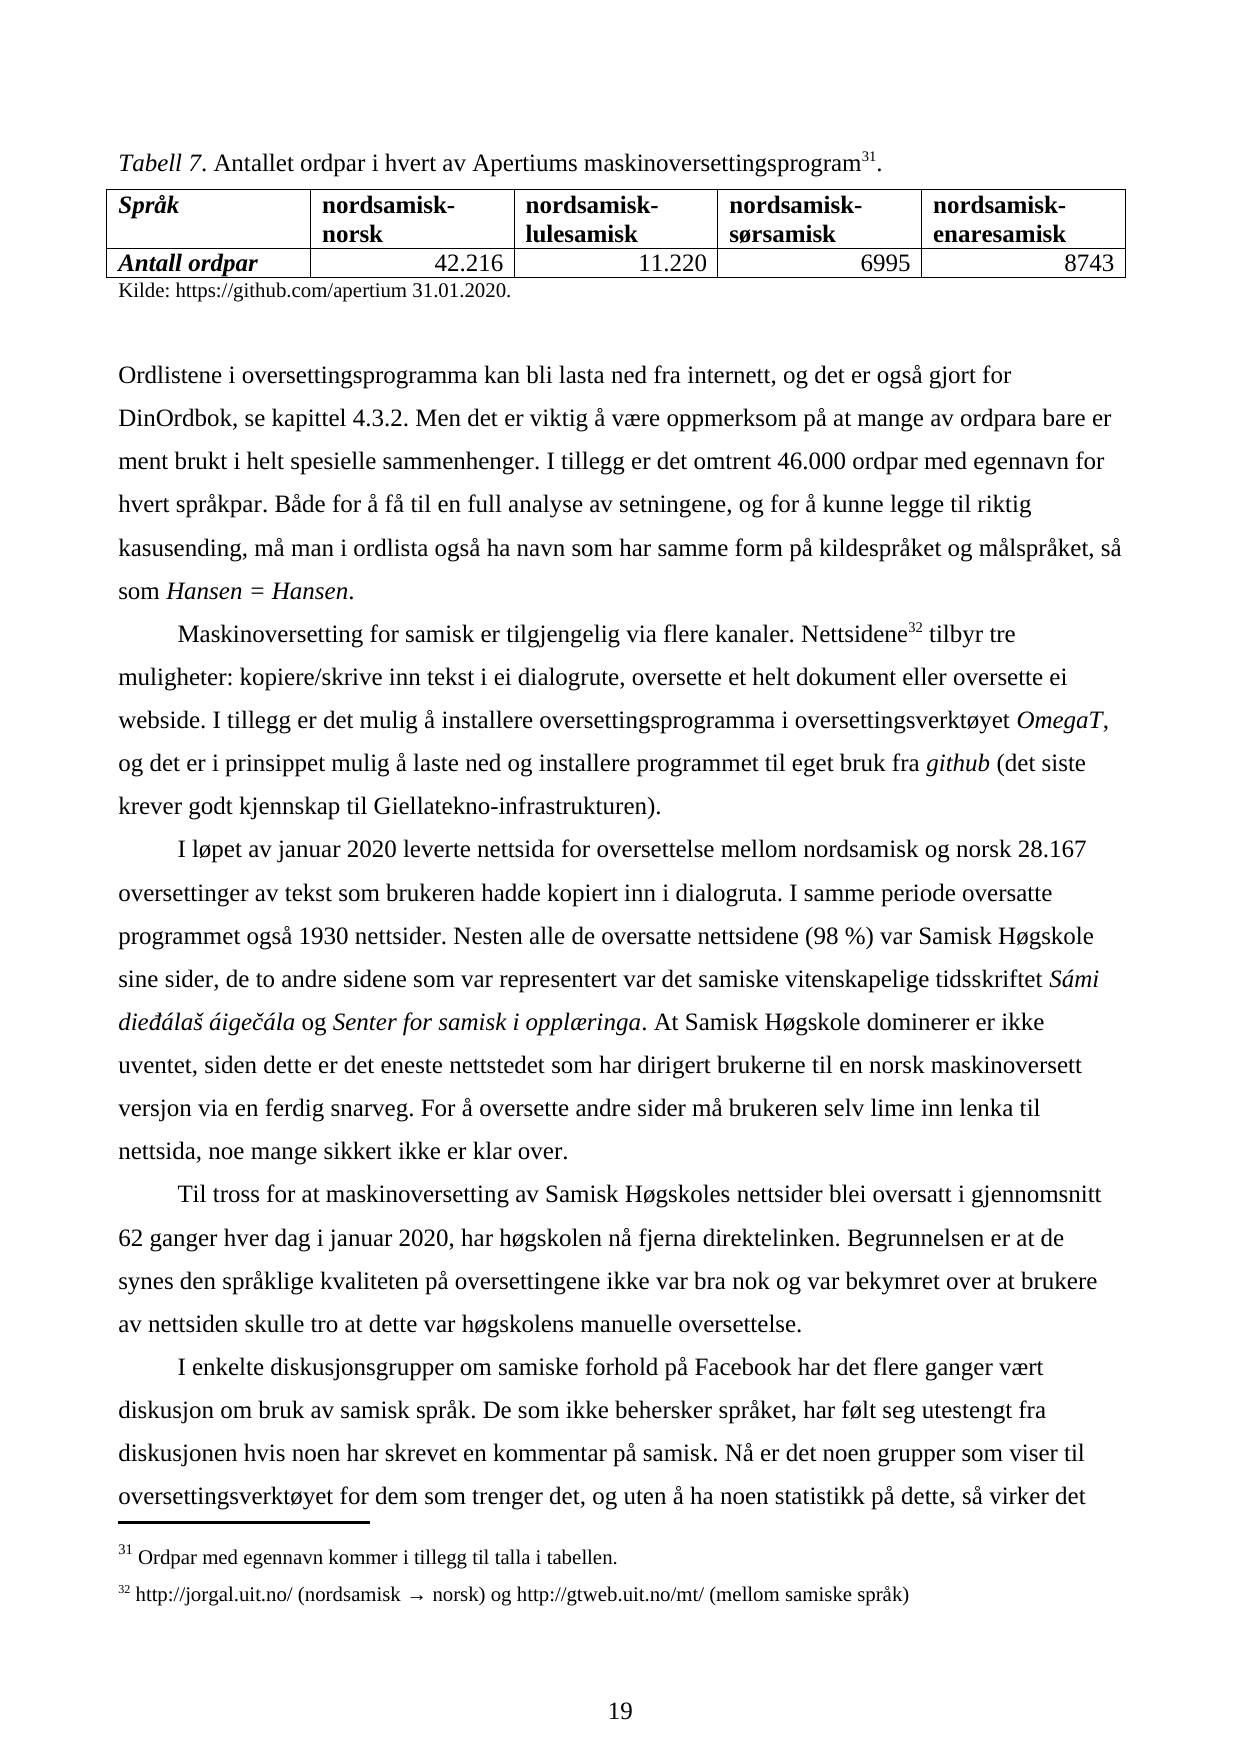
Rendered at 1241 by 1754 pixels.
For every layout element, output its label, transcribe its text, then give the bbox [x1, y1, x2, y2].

text Ordlistene i oversettingsprogramma kan bli lasta ned fra internett, og det er også gjort for DinOrdbok, se kapittel 4.3.2. Men det er viktig å være oppmerksom på at mange av ordpara bare er ment brukt i helt spesielle sammenhenger. I tillegg er det omtrent 46.000 ordpar med egennavn for hvert språkpar. Både for å få til en full analyse av setningene, og for å kunne legge til riktig kasusending, må man i ordlista også ha navn som har samme form på kildespråket og målspråket, så som Hansen = Hansen. [118, 360, 1122, 604]
text Til tross for at maskinoversetting av Samisk Høgskoles nettsider blei oversatt i gjennomsnitt 62 ganger hver dag i januar 2020, har høgskolen nå fjerna direktelinken. Begrunnelsen er at de synes den språklige kvaliteten på oversettingene ikke var bra nok og var bekymret over at brukere av nettsiden skulle tro at dette var høgskolens manuelle oversettelse. [118, 1179, 1122, 1338]
table_header nordsamisk-enaresamisk [922, 190, 1125, 247]
text I løpet av januar 2020 leverte nettsida for oversettelse mellom nordsamisk og norsk 28.167 oversettinger av tekst som brukeren hadde kopiert inn i dialogruta. I samme periode oversatte programmet også 1930 nettsider. Nesten alle de oversatte nettsidene (98 %) var Samisk Høgskole sine sider, de to andre sidene som var representert var det samiske vitenskapelige tidsskriftet Sámi dieđálaš áigečála og Senter for samisk i opplæringa. At Samisk Høgskole dominerer er ikke uventet, siden dette er det eneste nettstedet som har dirigert brukerne til en norsk maskinoversett versjon via en ferdig snarveg. For å oversette andre sider må brukeren selv lime inn lenka til nettsida, noe mange sikkert ikke er klar over. [118, 834, 1122, 1165]
table_header nordsamisk-lulesamisk [515, 190, 717, 247]
text http://jorgal.uit.no/ (nordsamisk → norsk) og http://gtweb.uit.no/mt/ (mellom samiske språk) [118, 1582, 1122, 1606]
table_cell 42.216 [311, 249, 514, 277]
table_header Språk [107, 190, 310, 247]
table_header nordsamisk-sørsamisk [718, 190, 921, 247]
table_cell 6995 [718, 249, 921, 277]
text I enkelte diskusjonsgrupper om samiske forhold på Facebook har det flere ganger vært diskusjon om bruk av samisk språk. De som ikke behersker språket, har følt seg utestengt fra diskusjonen hvis noen har skrevet en kommentar på samisk. Nå er det noen grupper som viser til oversettingsverktøyet for dem som trenger det, og uten å ha noen statistikk på dette, så virker det [118, 1352, 1122, 1510]
text Ordpar med egennavn kommer i tillegg til talla i tabellen. [118, 1541, 1122, 1570]
table_cell Antall ordpar [107, 249, 310, 277]
text Kilde: https://github.com/apertium 31.01.2020. [118, 278, 1122, 302]
text Maskinoversetting for samisk er tilgjengelig via flere kanaler. Nettsidene tilbyr tre muligheter: kopiere/skrive inn tekst i ei dialogrute, oversette et helt dokument eller oversette ei webside. I tillegg er det mulig å installere oversettingsprogramma i oversettingsverktøyet OmegaT, og det er i prinsippet mulig å laste ned og installere programmet til eget bruk fra github (det siste krever godt kjennskap til Giellatekno-infrastrukturen). [118, 619, 1122, 820]
table_cell 11.220 [515, 249, 717, 277]
text Tabell 7. Antallet ordpar i hvert av Apertiums maskinoversettingsprogram. [118, 148, 1122, 176]
table_cell 8743 [922, 249, 1125, 277]
table_header nordsamisk-norsk [311, 190, 514, 247]
